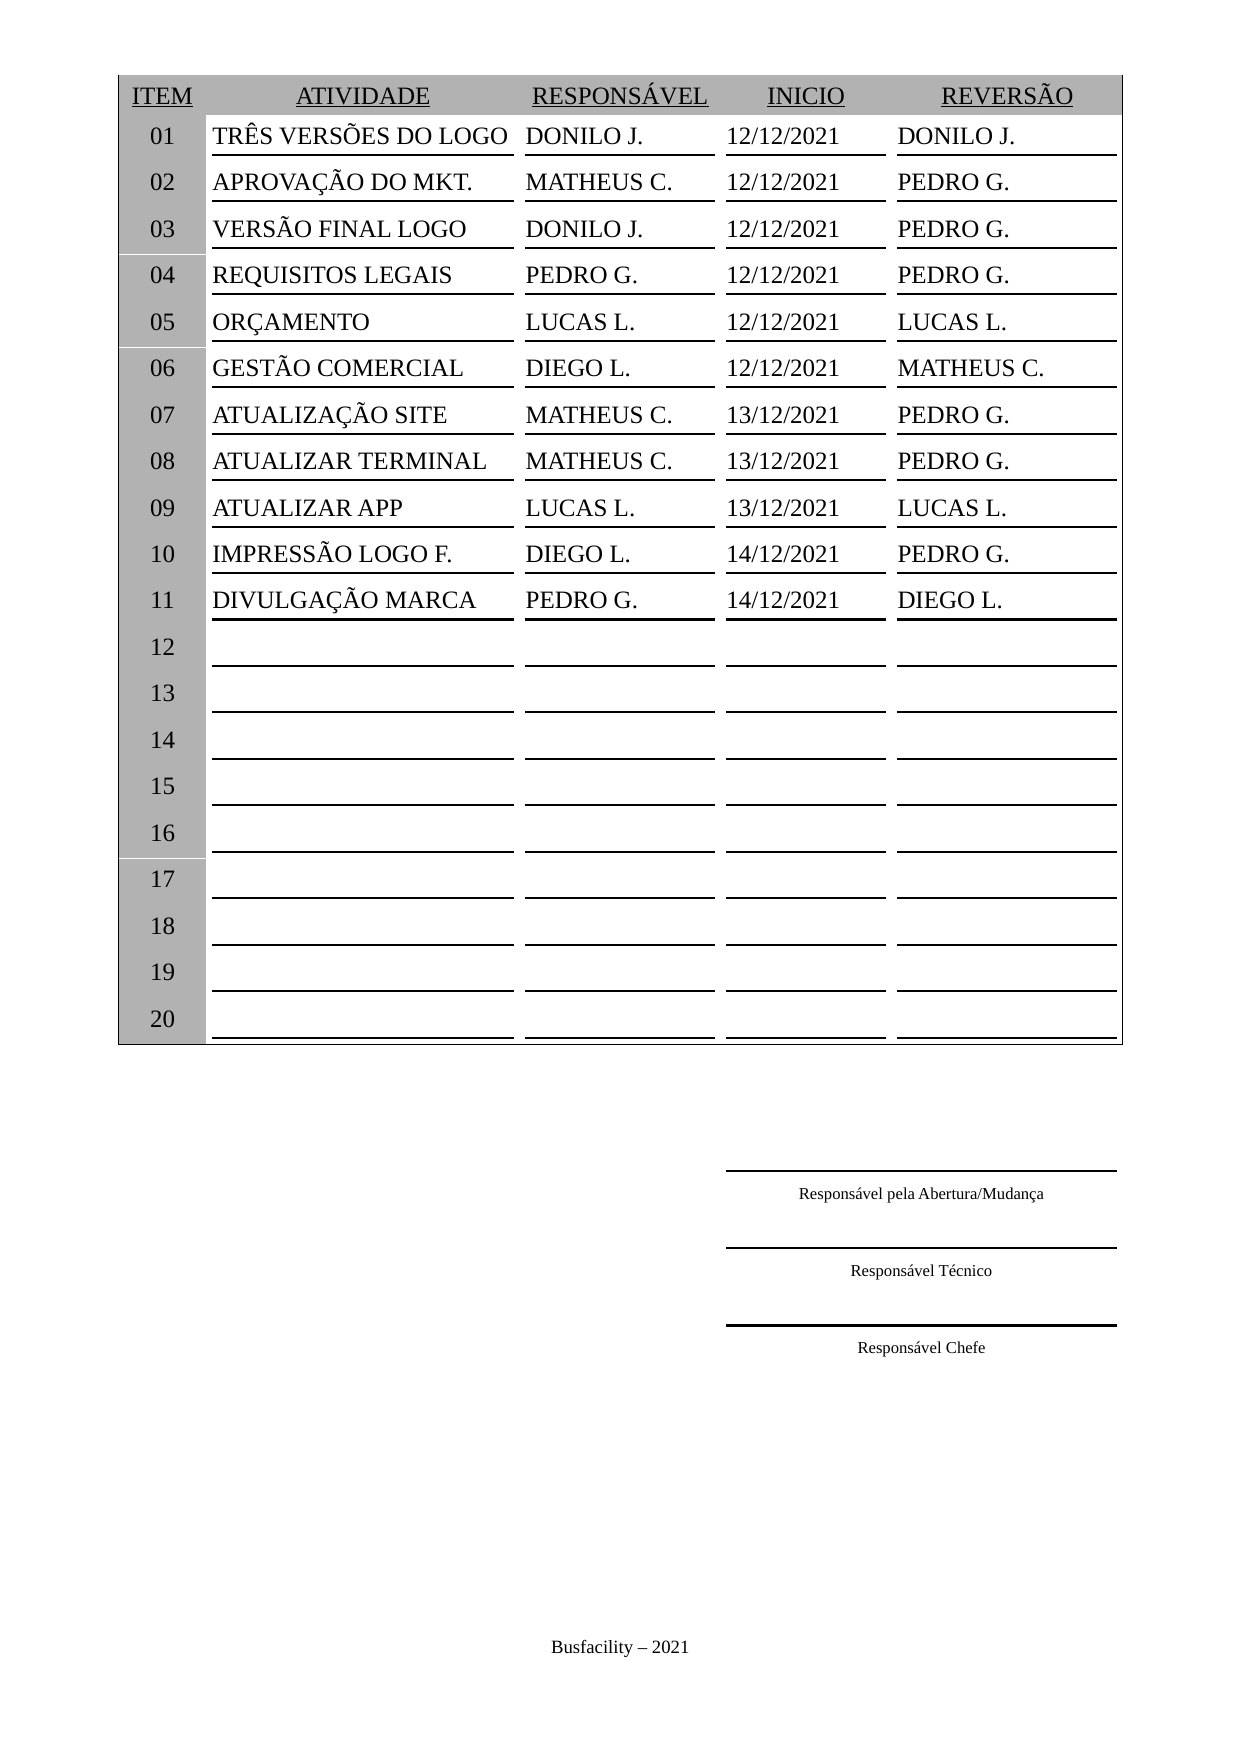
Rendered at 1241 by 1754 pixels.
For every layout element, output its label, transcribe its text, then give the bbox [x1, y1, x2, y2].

table_cell 04 [119, 255, 206, 301]
table_cell [892, 905, 1122, 951]
table_cell ATUALIZAR TERMINAL [206, 440, 520, 487]
table_cell 11 [119, 580, 206, 626]
table_cell LUCAS L. [520, 301, 720, 347]
table_cell 18 [119, 905, 206, 951]
table_cell [892, 673, 1122, 719]
table_cell [520, 812, 720, 858]
table_cell [206, 719, 520, 766]
table_cell [520, 673, 720, 719]
table_cell 03 [119, 208, 206, 254]
table_cell GESTÃO COMERCIAL [206, 348, 520, 394]
table_cell 12/12/2021 [720, 162, 892, 208]
table_cell 06 [119, 348, 206, 394]
table_cell 10 [119, 533, 206, 580]
table_cell [520, 766, 720, 812]
table_cell LUCAS L. [892, 487, 1122, 533]
table_cell [720, 626, 892, 673]
table_cell 01 [119, 115, 206, 162]
table_cell 12/12/2021 [720, 348, 892, 394]
table_cell ATUALIZAÇÃO SITE [206, 394, 520, 440]
table_cell [720, 719, 892, 766]
table_cell 02 [119, 162, 206, 208]
table_cell ITEM [119, 75, 206, 115]
table_cell 08 [119, 440, 206, 487]
table_cell ATUALIZAR APP [206, 487, 520, 533]
table_cell 14/12/2021 [720, 580, 892, 626]
table_cell [520, 998, 720, 1044]
table_header [720, 1132, 1123, 1178]
table_cell [720, 812, 892, 858]
table_cell 14 [119, 719, 206, 766]
table_cell MATHEUS C. [520, 440, 720, 487]
table_cell DIEGO L. [520, 533, 720, 580]
table_cell [206, 951, 520, 998]
table_cell [892, 626, 1122, 673]
table_cell 14/12/2021 [720, 533, 892, 580]
table_cell [206, 626, 520, 673]
table_cell 12 [119, 626, 206, 673]
table_cell [206, 859, 520, 905]
table_cell REVERSÃO [892, 75, 1122, 115]
table_cell [206, 673, 520, 719]
table_cell [720, 998, 892, 1044]
table_cell [892, 812, 1122, 858]
table_cell 07 [119, 394, 206, 440]
table_cell [520, 719, 720, 766]
table_cell 20 [119, 998, 206, 1044]
table_cell MATHEUS C. [520, 394, 720, 440]
table_cell [892, 766, 1122, 812]
table_cell 12/12/2021 [720, 301, 892, 347]
table_cell [520, 859, 720, 905]
table_cell TRÊS VERSÕES DO LOGO [206, 115, 520, 162]
table_cell Responsável Chefe [720, 1332, 1123, 1363]
table_cell PEDRO G. [892, 533, 1122, 580]
table_cell REQUISITOS LEGAIS [206, 255, 520, 301]
table_cell MATHEUS C. [892, 348, 1122, 394]
table_cell [520, 951, 720, 998]
table_cell DIEGO L. [892, 580, 1122, 626]
table_cell 15 [119, 766, 206, 812]
table_cell ATIVIDADE [206, 75, 520, 115]
table_cell Responsável pela Abertura/Mudança [720, 1178, 1123, 1209]
table_cell DIVULGAÇÃO MARCA [206, 580, 520, 626]
table_cell 13 [119, 673, 206, 719]
table_cell 12/12/2021 [720, 115, 892, 162]
table_cell LUCAS L. [520, 487, 720, 533]
table_cell RESPONSÁVEL [520, 75, 720, 115]
table_cell 05 [119, 301, 206, 347]
table_cell [892, 951, 1122, 998]
table_cell APROVAÇÃO DO MKT. [206, 162, 520, 208]
table_cell 19 [119, 951, 206, 998]
table_cell 16 [119, 812, 206, 858]
table_cell [206, 766, 520, 812]
table_cell IMPRESSÃO LOGO F. [206, 533, 520, 580]
table_cell [206, 812, 520, 858]
table_cell DONILO J. [520, 115, 720, 162]
table_cell LUCAS L. [892, 301, 1122, 347]
table_cell [520, 905, 720, 951]
table_cell INICIO [720, 75, 892, 115]
table_cell [892, 859, 1122, 905]
table_cell 13/12/2021 [720, 440, 892, 487]
table_cell [720, 951, 892, 998]
table_cell PEDRO G. [892, 394, 1122, 440]
table_cell [206, 998, 520, 1044]
table_cell PEDRO G. [892, 440, 1122, 487]
table_cell [892, 719, 1122, 766]
table_cell PEDRO G. [892, 255, 1122, 301]
table_cell [720, 1209, 1123, 1255]
table_cell DONILO J. [892, 115, 1122, 162]
table_cell [720, 673, 892, 719]
table_cell Responsável Técnico [720, 1255, 1123, 1286]
table_cell PEDRO G. [892, 208, 1122, 254]
table_cell [720, 1286, 1123, 1332]
table_cell 13/12/2021 [720, 487, 892, 533]
table_cell [520, 626, 720, 673]
table_cell DIEGO L. [520, 348, 720, 394]
table_cell DONILO J. [520, 208, 720, 254]
table_cell [720, 766, 892, 812]
table_cell [892, 998, 1122, 1044]
table_cell MATHEUS C. [520, 162, 720, 208]
table_cell 09 [119, 487, 206, 533]
table_cell ORÇAMENTO [206, 301, 520, 347]
table_cell PEDRO G. [520, 580, 720, 626]
table_cell 12/12/2021 [720, 208, 892, 254]
table_cell VERSÃO FINAL LOGO [206, 208, 520, 254]
table_cell [720, 859, 892, 905]
table_cell 12/12/2021 [720, 255, 892, 301]
table_cell [206, 905, 520, 951]
table_cell PEDRO G. [892, 162, 1122, 208]
table_cell 17 [119, 859, 206, 905]
table_cell PEDRO G. [520, 255, 720, 301]
table_cell [720, 905, 892, 951]
table_cell 13/12/2021 [720, 394, 892, 440]
